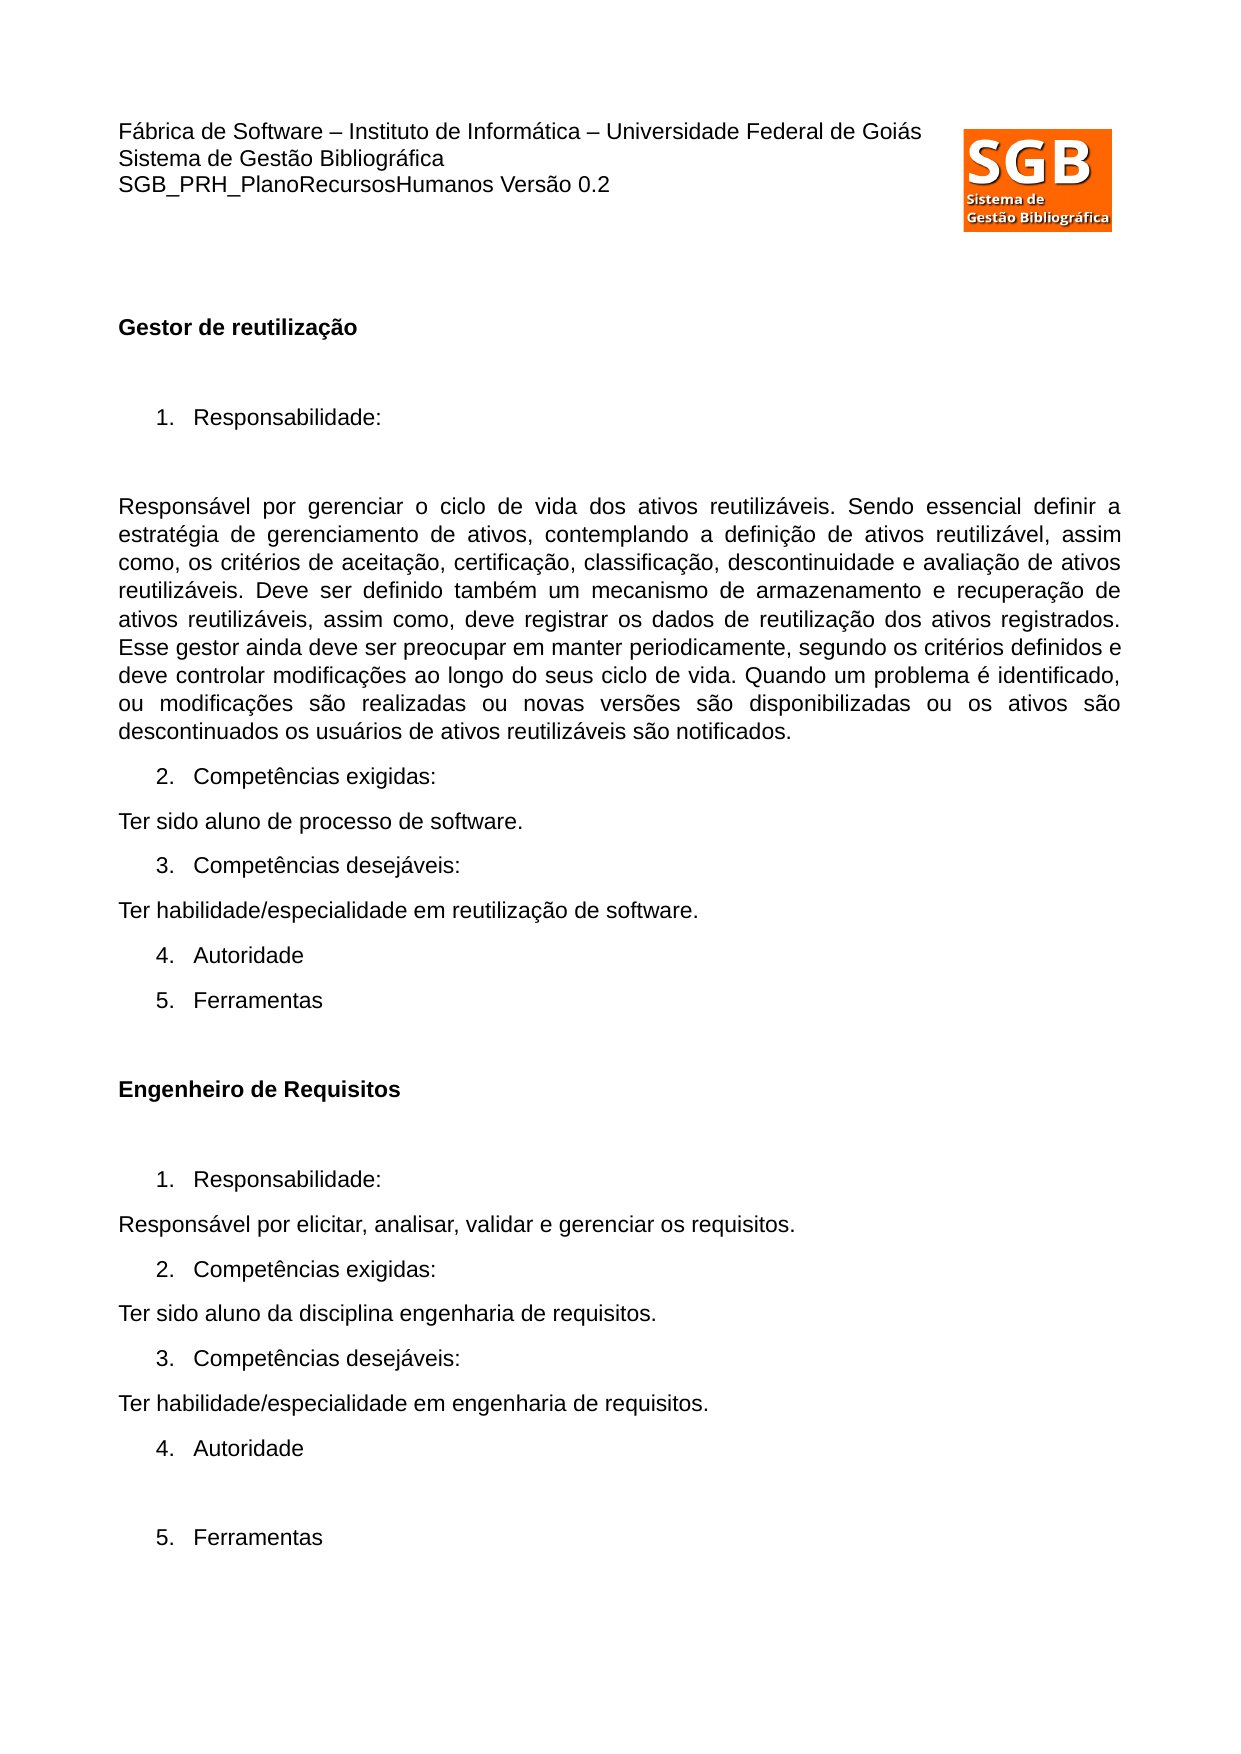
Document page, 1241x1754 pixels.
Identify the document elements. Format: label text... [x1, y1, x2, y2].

list Autoridade [156, 1435, 1122, 1461]
text Responsável por gerenciar o ciclo de vida dos ativos reutilizáveis. Sendo essencial definir a estratégia de gerenciamento de ativos, contemplando a definição de ativos reutilizável, assim como, os critérios de aceitação, certificação, classificação, descontinuidade e avaliação de ativos reutilizáveis. Deve ser definido também um mecanismo de armazenamento e recuperação de ativos reutilizáveis, assim como, deve registrar os dados de reutilização dos ativos registrados. Esse gestor ainda deve ser preocupar em manter periodicamente, segundo os critérios definidos e deve controlar modificações ao longo do seus ciclo de vida. Quando um problema é identificado, ou modificações são realizadas ou novas versões são disponibilizadas ou os ativos são descontinuados os usuários de ativos reutilizáveis são notificados. [118, 493, 1122, 744]
list Competências exigidas: [156, 763, 1122, 789]
list Competências exigidas: [156, 1256, 1122, 1282]
list Competências desejáveis: [156, 852, 1122, 879]
text Ter sido aluno da disciplina engenharia de requisitos. [118, 1300, 1122, 1327]
list Autoridade [156, 942, 1122, 968]
list Ferramentas [156, 987, 1122, 1013]
text Responsável por elicitar, analisar, validar e gerenciar os requisitos. [118, 1211, 1122, 1237]
text Ter habilidade/especialidade em engenharia de requisitos. [118, 1390, 1122, 1416]
text Engenheiro de Requisitos [118, 1076, 1122, 1103]
list Responsabilidade: [156, 1166, 1122, 1192]
list Responsabilidade: [156, 403, 1122, 430]
picture [963, 129, 1112, 232]
text Ter habilidade/especialidade em reutilização de software. [118, 897, 1122, 924]
text Ter sido aluno de processo de software. [118, 808, 1122, 834]
list Ferramentas [156, 1524, 1122, 1551]
list Competências desejáveis: [156, 1345, 1122, 1372]
text Gestor de reutilização [118, 314, 1122, 340]
